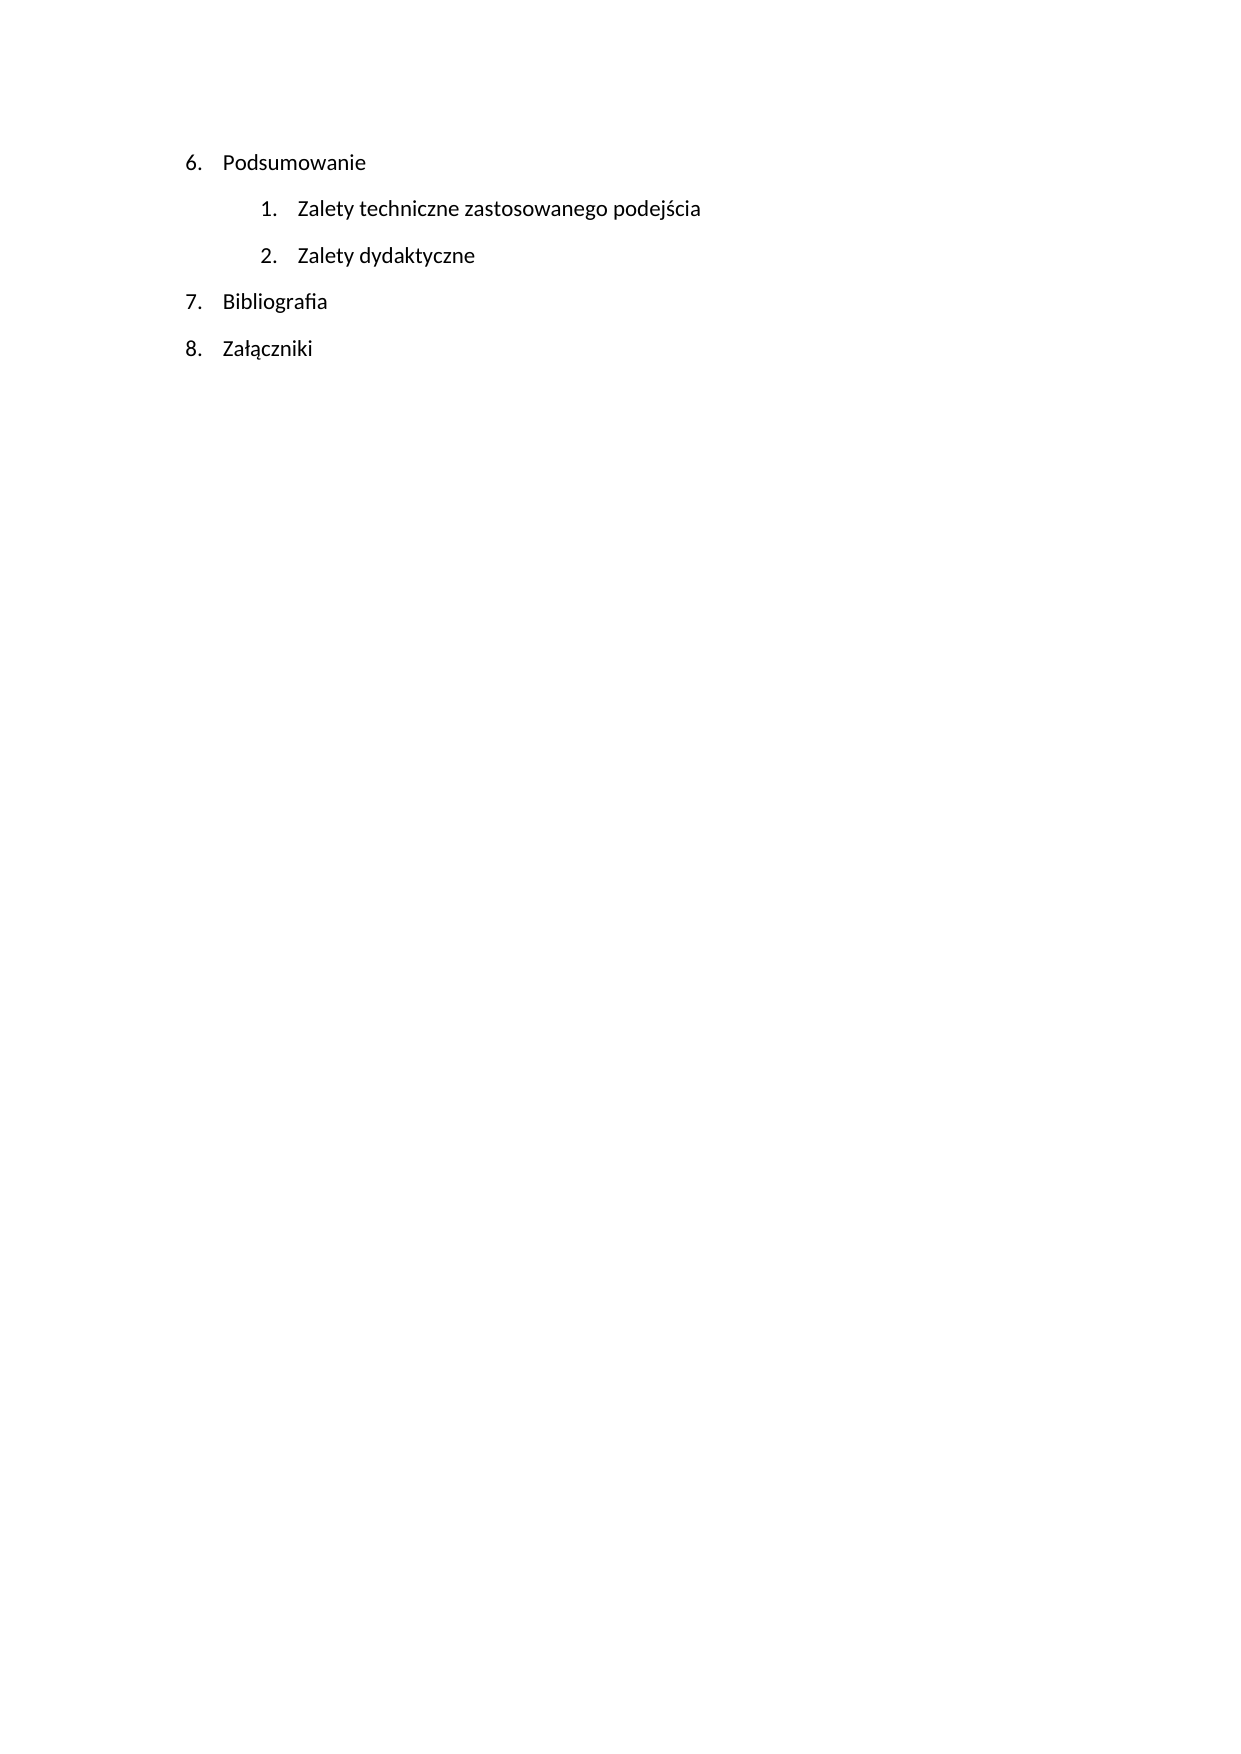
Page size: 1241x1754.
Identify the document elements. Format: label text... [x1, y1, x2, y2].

list Bibliografia [185, 287, 1093, 315]
list Zalety dydaktyczne [260, 241, 1093, 269]
list Załączniki [185, 334, 1093, 362]
list Zalety techniczne zastosowanego podejścia [260, 194, 1093, 222]
list Podsumowanie [185, 148, 1093, 176]
